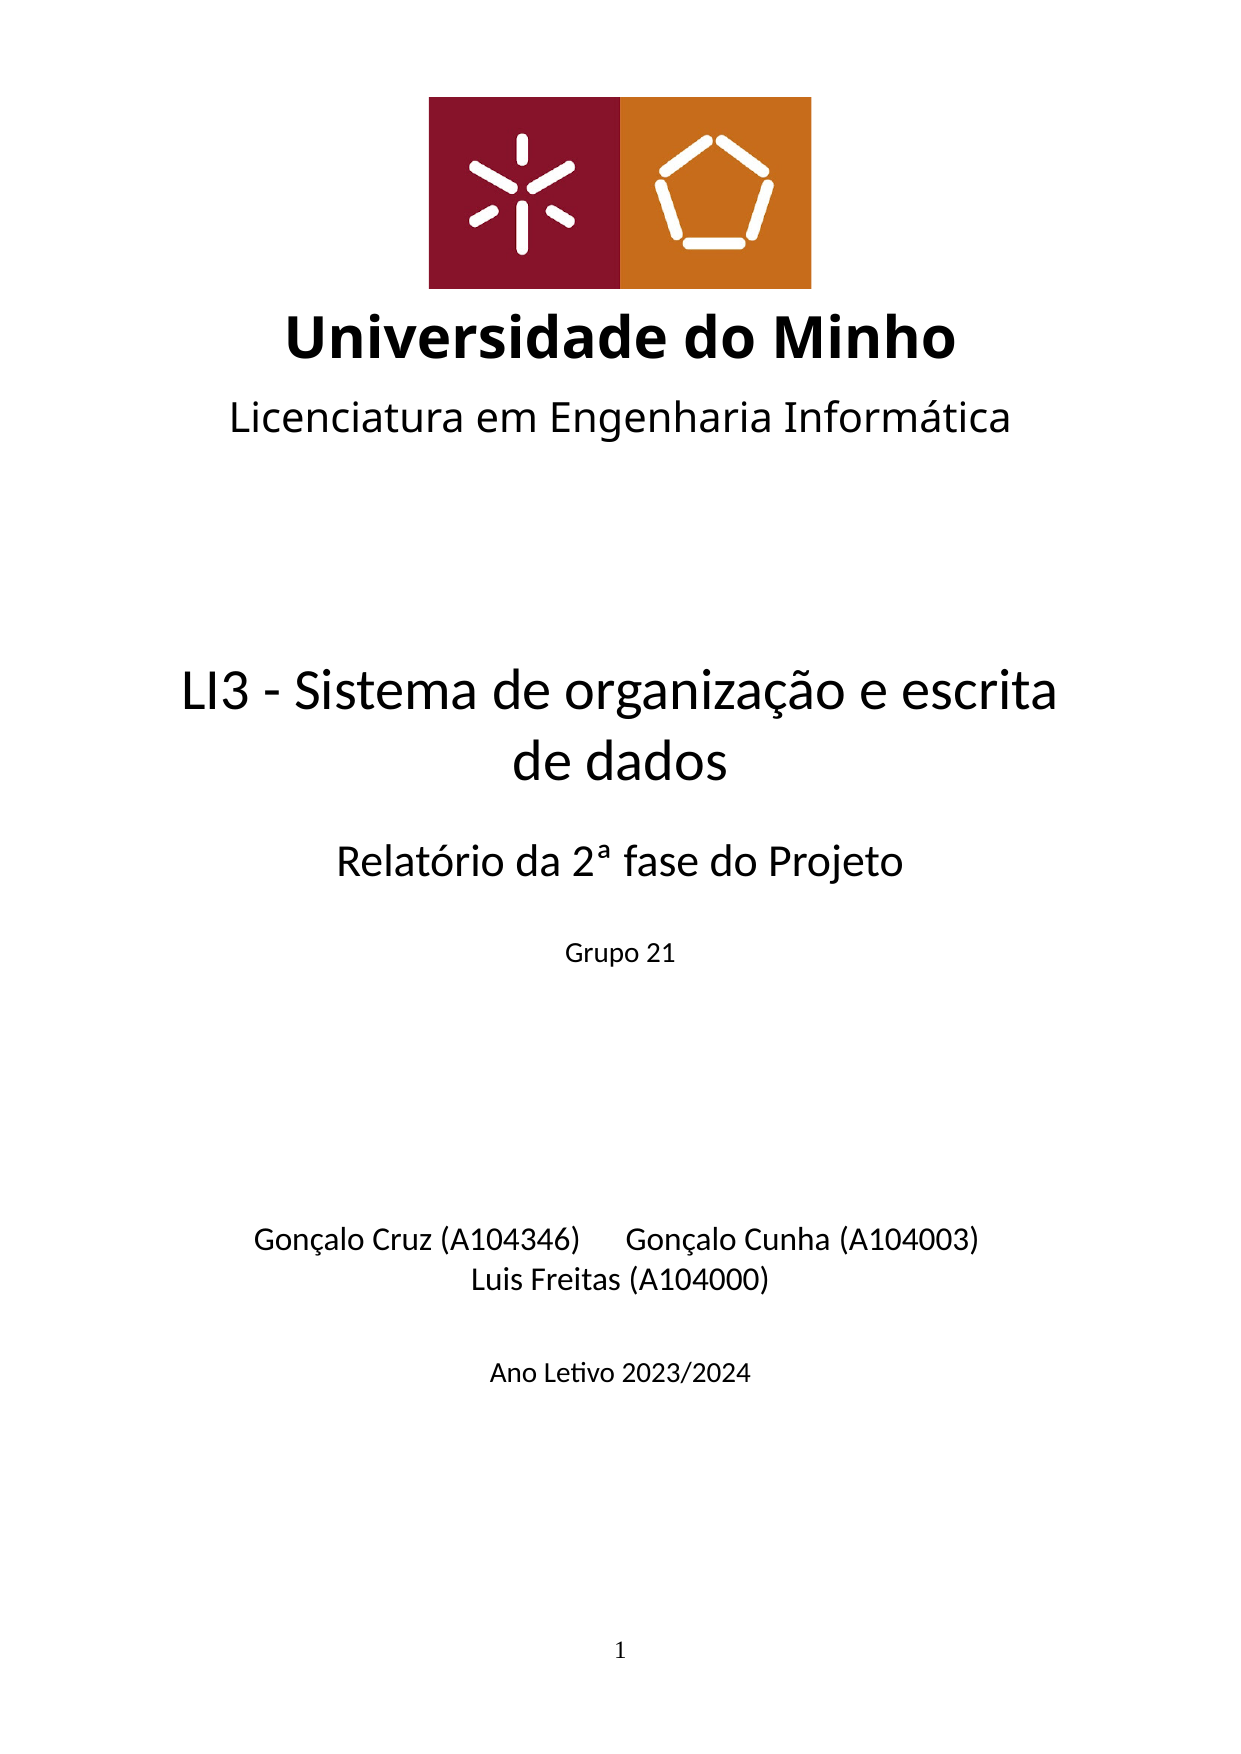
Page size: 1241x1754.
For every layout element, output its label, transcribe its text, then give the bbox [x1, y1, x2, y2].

picture [428, 97, 812, 289]
title LI3 - Sistema de organização e escrita de dados [148, 652, 1093, 795]
text Gonçalo Cruz (A104346) Gonçalo Cunha (A104003) [118, 1218, 1122, 1258]
title Grupo 21 [148, 934, 1093, 970]
text Licenciatura em Engenharia Informática [118, 388, 1122, 445]
text Luis Freitas (A104000) [118, 1258, 1122, 1299]
text Relatório da 2ª fase do Projeto [148, 832, 1093, 888]
title Universidade do Minho [118, 296, 1122, 376]
text Ano Letivo 2023/2024 [148, 1354, 1093, 1390]
